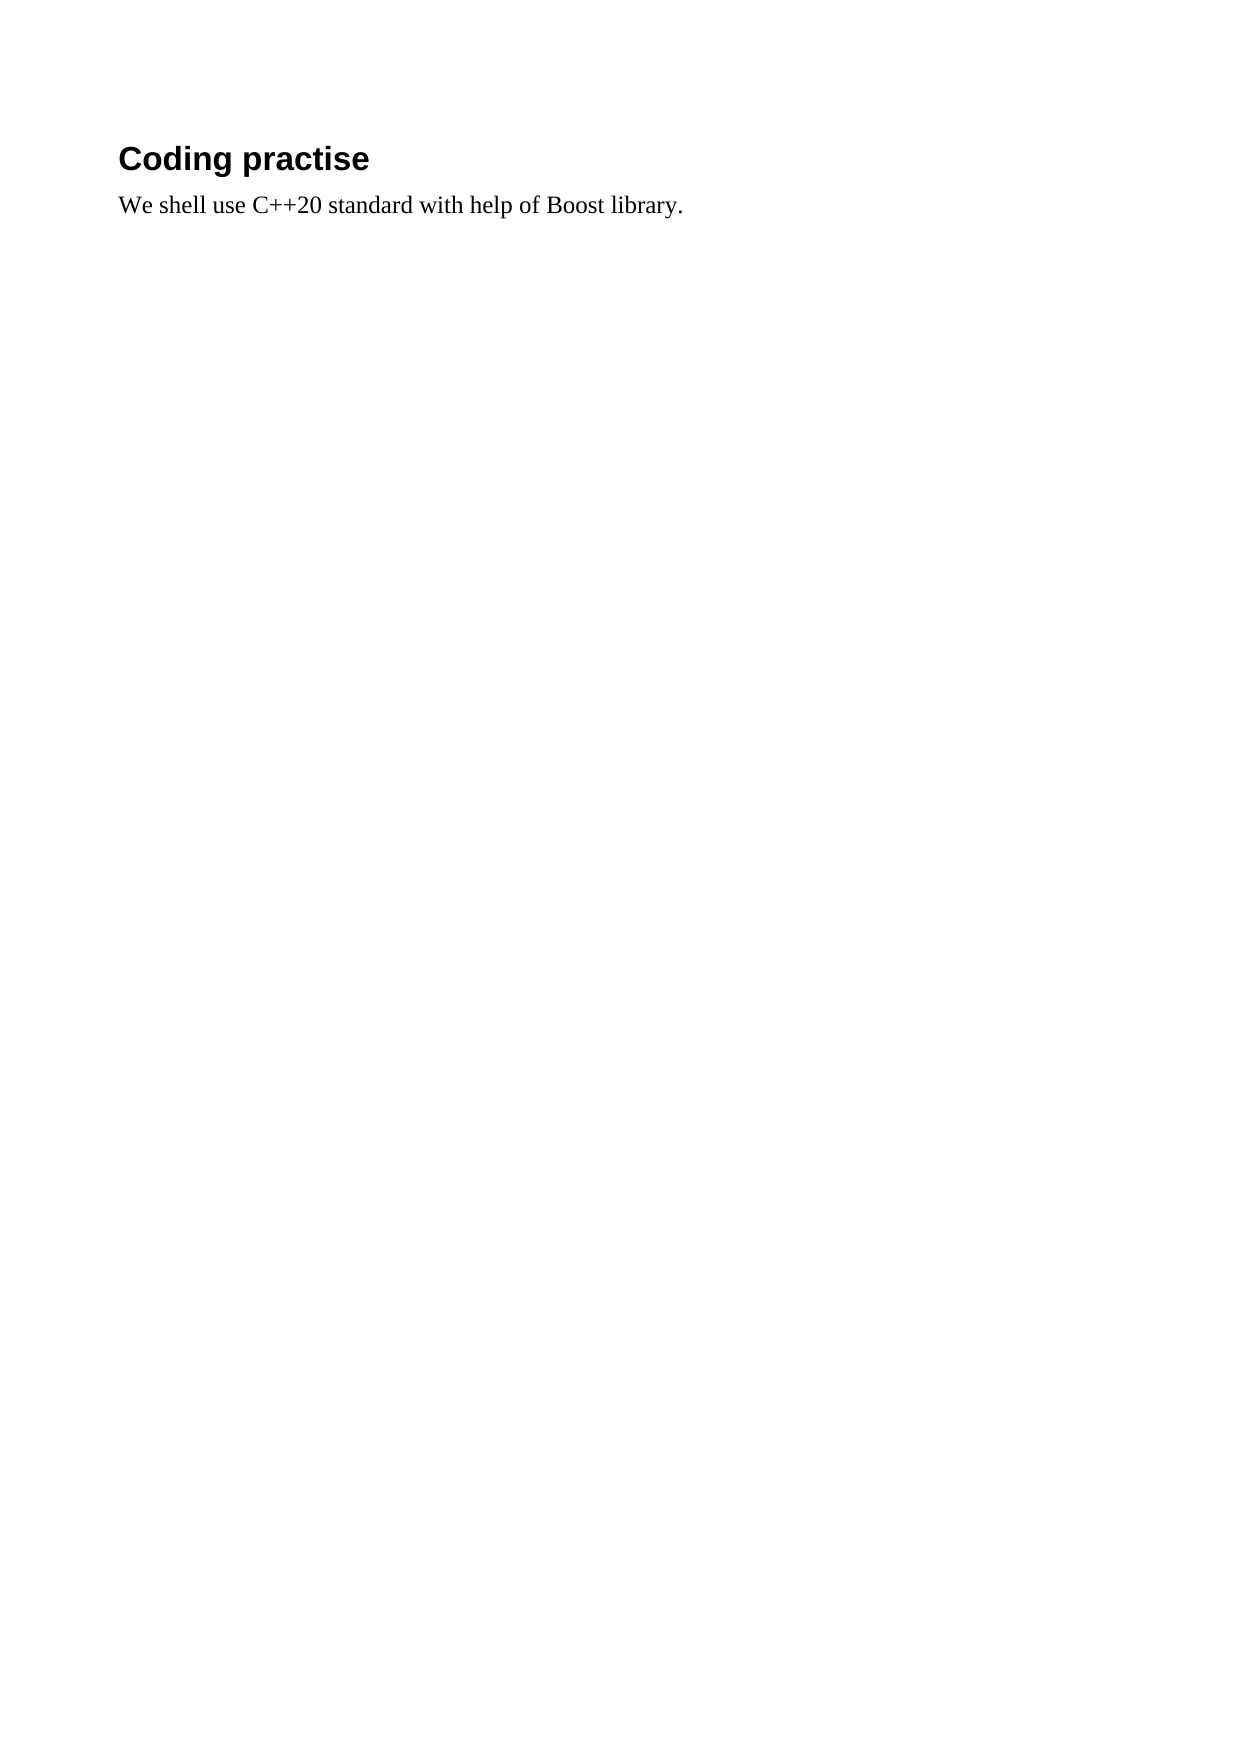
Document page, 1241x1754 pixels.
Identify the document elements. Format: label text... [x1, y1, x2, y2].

text We shell use C++20 standard with help of Boost library. [118, 190, 1122, 219]
subtitle Coding practise [118, 139, 1122, 177]
